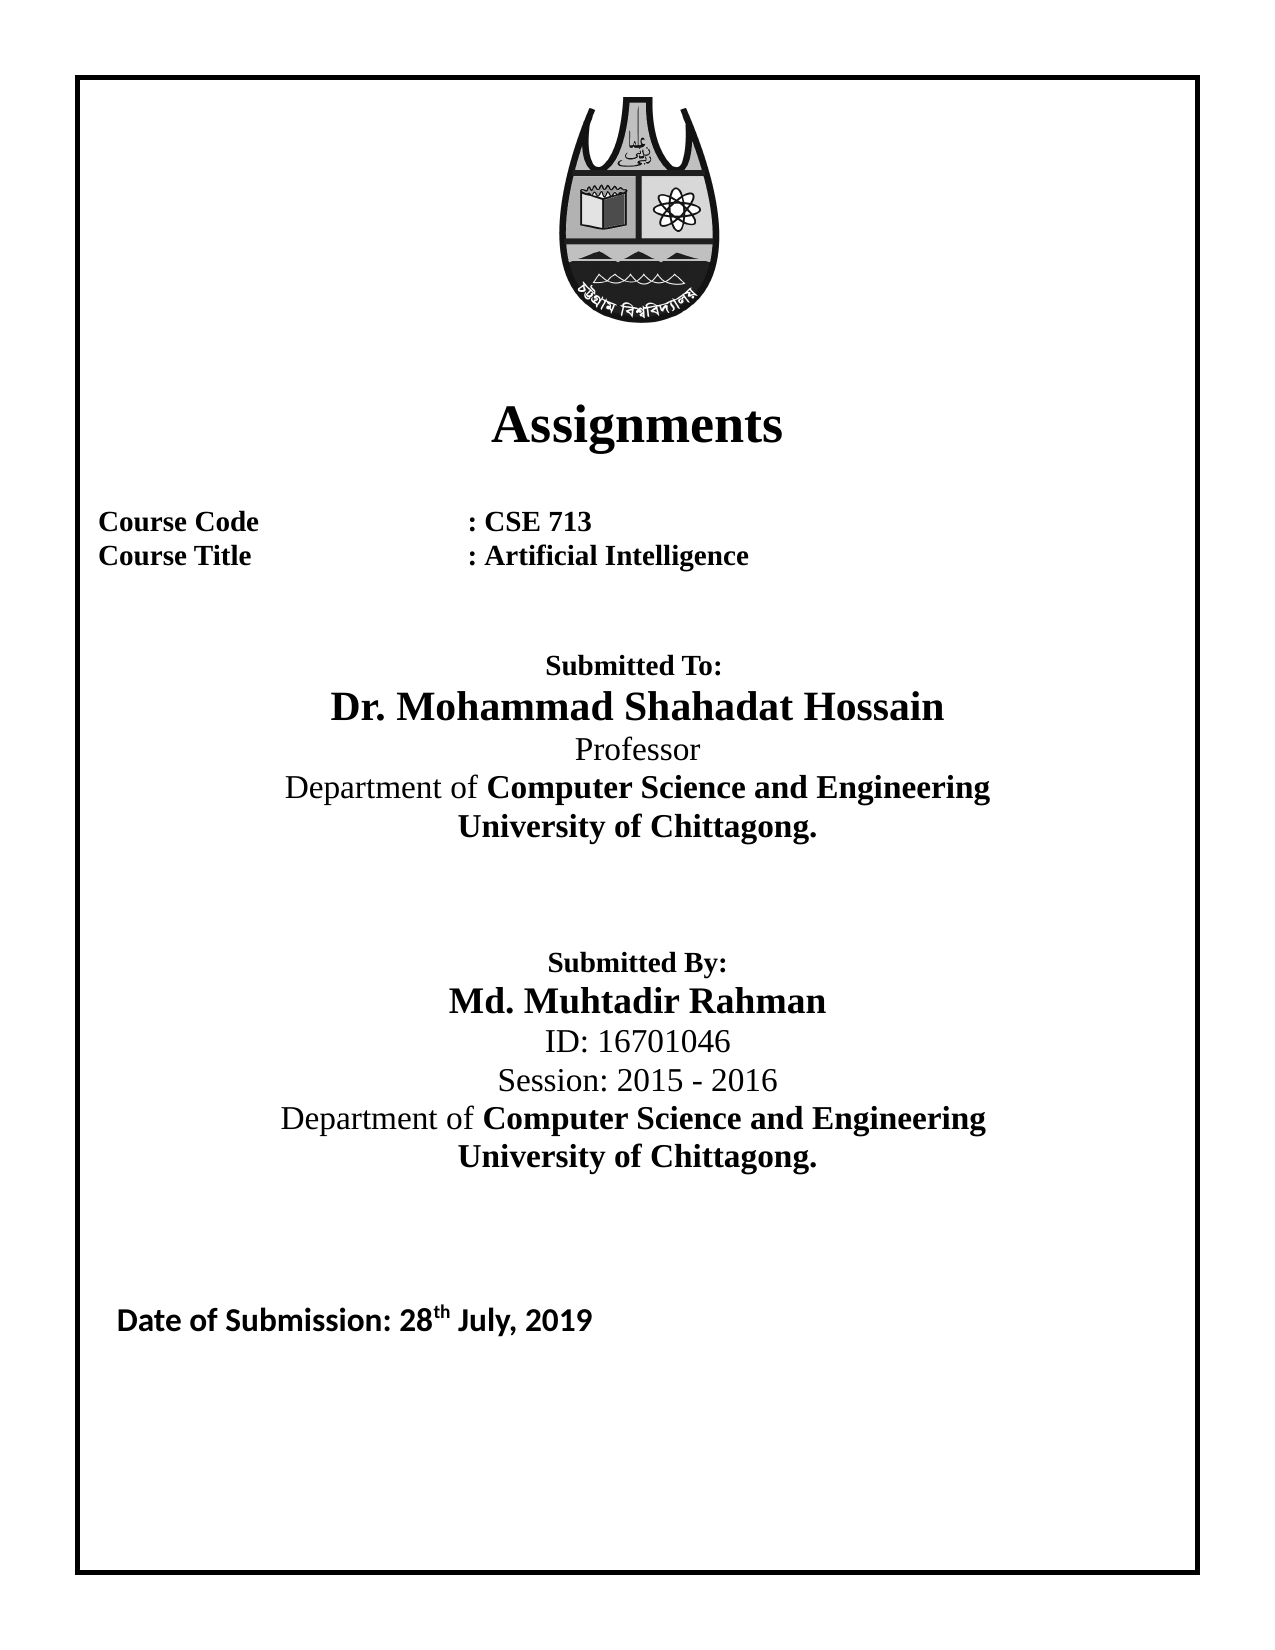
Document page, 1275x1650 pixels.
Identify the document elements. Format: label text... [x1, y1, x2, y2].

subtitle Md. Muhtadir Rahman [98, 978, 1177, 1022]
text Dr. Mohammad Shahadat Hossain [98, 681, 1177, 729]
subtitle Course Title : Artificial Intelligence [98, 538, 1195, 571]
subtitle ID: 16701046 [98, 1022, 1177, 1060]
text Department of Computer Science and Engineering [98, 768, 1177, 806]
text Submitted To: [98, 648, 1177, 681]
title Assignments [98, 391, 1177, 454]
subtitle Submitted By: [98, 945, 1177, 978]
text Department of Computer Science and Engineering [98, 1098, 1177, 1137]
text Professor [98, 729, 1177, 768]
subtitle Course Code : CSE 713 [98, 504, 1177, 538]
subtitle Session: 2015 - 2016 [98, 1060, 1177, 1098]
text Date of Submission: 28th July, 2019 [117, 1299, 1177, 1340]
subtitle University of Chittagong. [98, 1137, 1177, 1175]
subtitle University of Chittagong. [98, 806, 1177, 844]
subtitle [1200, 538, 1240, 571]
